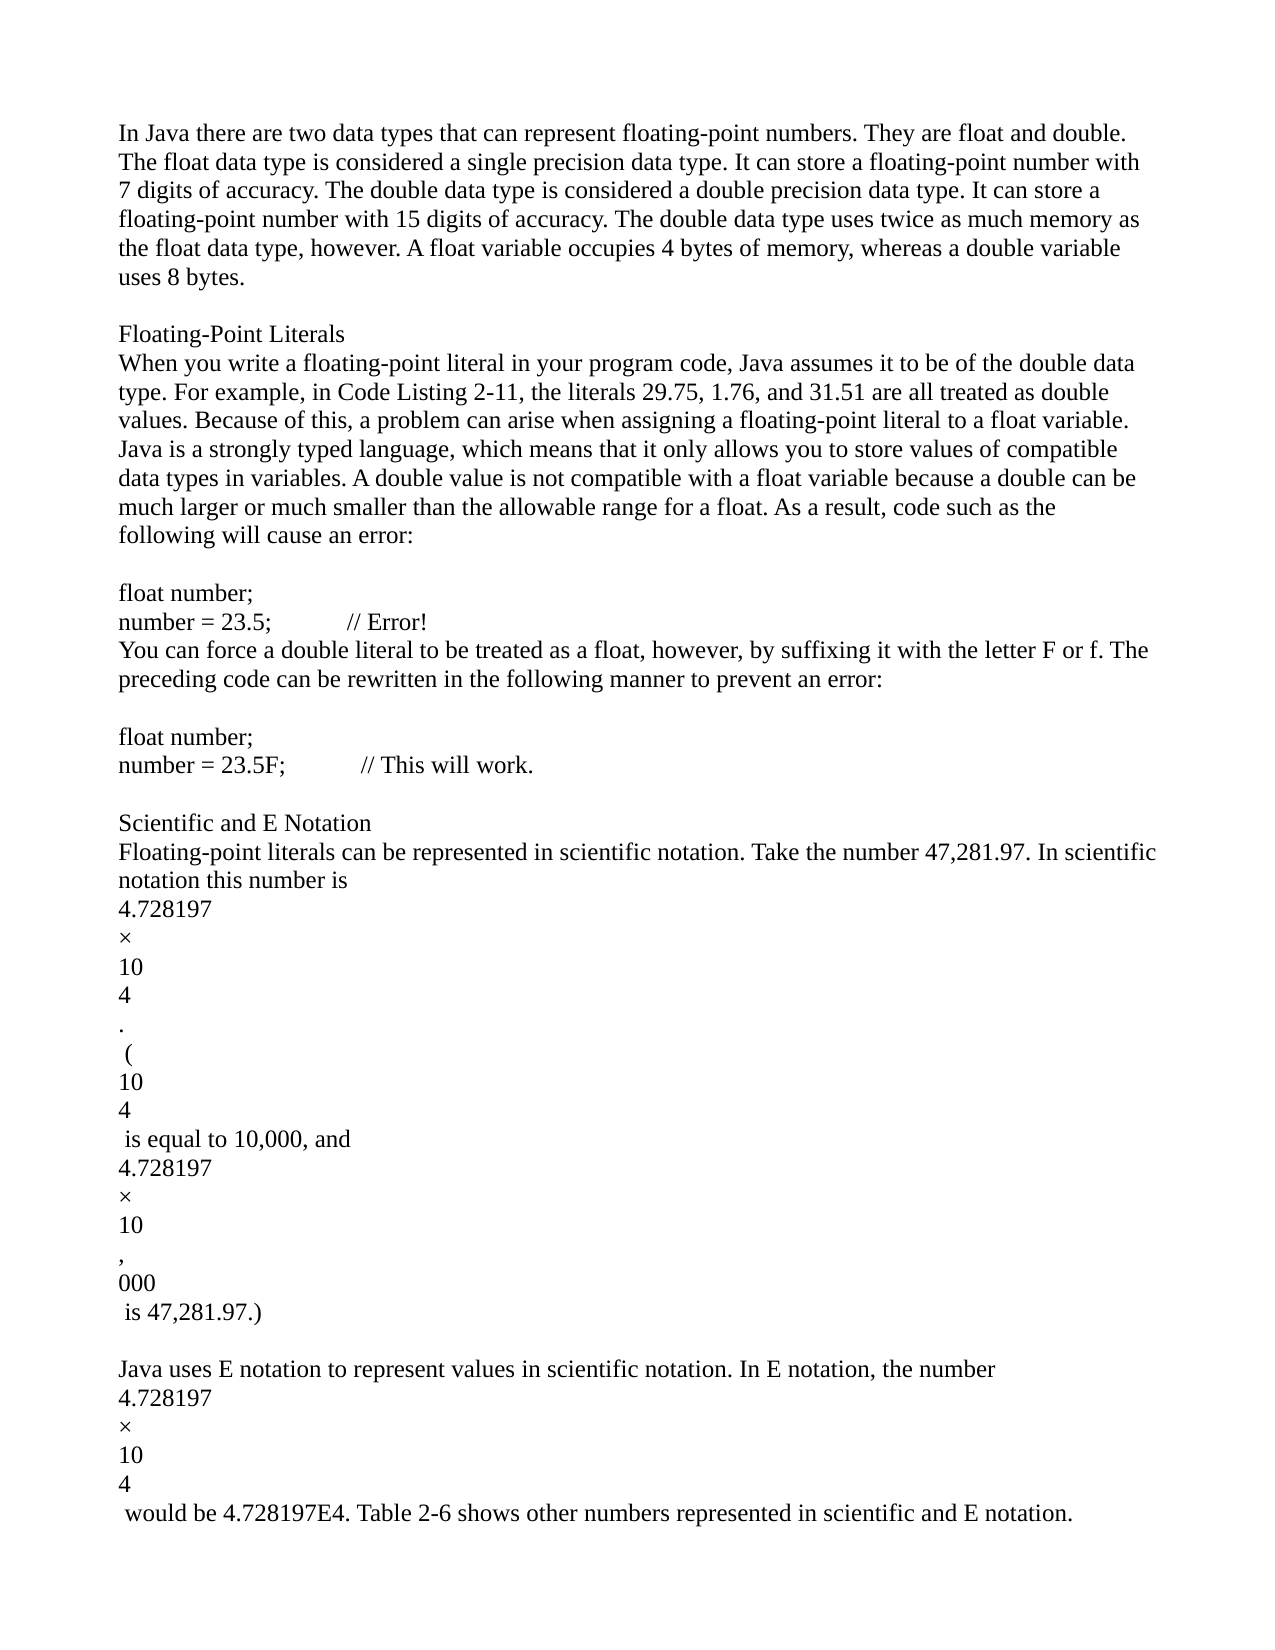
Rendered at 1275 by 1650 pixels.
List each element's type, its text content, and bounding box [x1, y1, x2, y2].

text , [118, 1239, 1157, 1268]
text 4.728197 [118, 1383, 1157, 1412]
text Java uses E notation to represent values in scientific notation. In E notation, the number [118, 1354, 1157, 1383]
text number = 23.5; // Error! [118, 607, 1157, 636]
text 4 [118, 1469, 1157, 1498]
text × [118, 1412, 1157, 1441]
text You can force a double literal to be treated as a float, however, by suffixing it with the letter F or f. The preceding code can be rewritten in the following manner to prevent an error: [118, 636, 1157, 693]
text 4.728197 [118, 1153, 1157, 1182]
text 4.728197 [118, 894, 1157, 923]
text number = 23.5F; // This will work. [118, 751, 1157, 779]
text ( [118, 1038, 1157, 1067]
text 4 [118, 981, 1157, 1009]
text 10 [118, 1067, 1157, 1096]
text is equal to 10,000, and [118, 1124, 1157, 1153]
text 10 [118, 952, 1157, 981]
text would be 4.728197E4. Table 2-6 shows other numbers represented in scientific and E notation. [118, 1498, 1157, 1527]
text When you write a floating-point literal in your program code, Java assumes it to be of the double data type. For example, in Code Listing 2-11, the literals 29.75, 1.76, and 31.51 are all treated as double values. Because of this, a problem can arise when assigning a floating-point literal to a float variable. Java is a strongly typed language, which means that it only allows you to store values of compatible data types in variables. A double value is not compatible with a float variable because a double can be much larger or much smaller than the allowable range for a float. As a result, code such as the following will cause an error: [118, 348, 1157, 549]
text 4 [118, 1096, 1157, 1124]
text float number; [118, 578, 1157, 607]
text Scientific and E Notation [118, 808, 1157, 837]
text × [118, 923, 1157, 952]
text is 47,281.97.) [118, 1297, 1157, 1326]
text × [118, 1182, 1157, 1211]
text float number; [118, 722, 1157, 751]
text . [118, 1009, 1157, 1038]
text 10 [118, 1441, 1157, 1469]
text In Java there are two data types that can represent floating-point numbers. They are float and double. The float data type is considered a single precision data type. It can store a floating-point number with 7 digits of accuracy. The double data type is considered a double precision data type. It can store a floating-point number with 15 digits of accuracy. The double data type uses twice as much memory as the float data type, however. A float variable occupies 4 bytes of memory, whereas a double variable uses 8 bytes. [118, 118, 1157, 291]
text Floating-Point Literals [118, 319, 1157, 348]
text 000 [118, 1268, 1157, 1297]
text 10 [118, 1211, 1157, 1239]
text Floating-point literals can be represented in scientific notation. Take the number 47,281.97. In scientific notation this number is [118, 837, 1157, 894]
